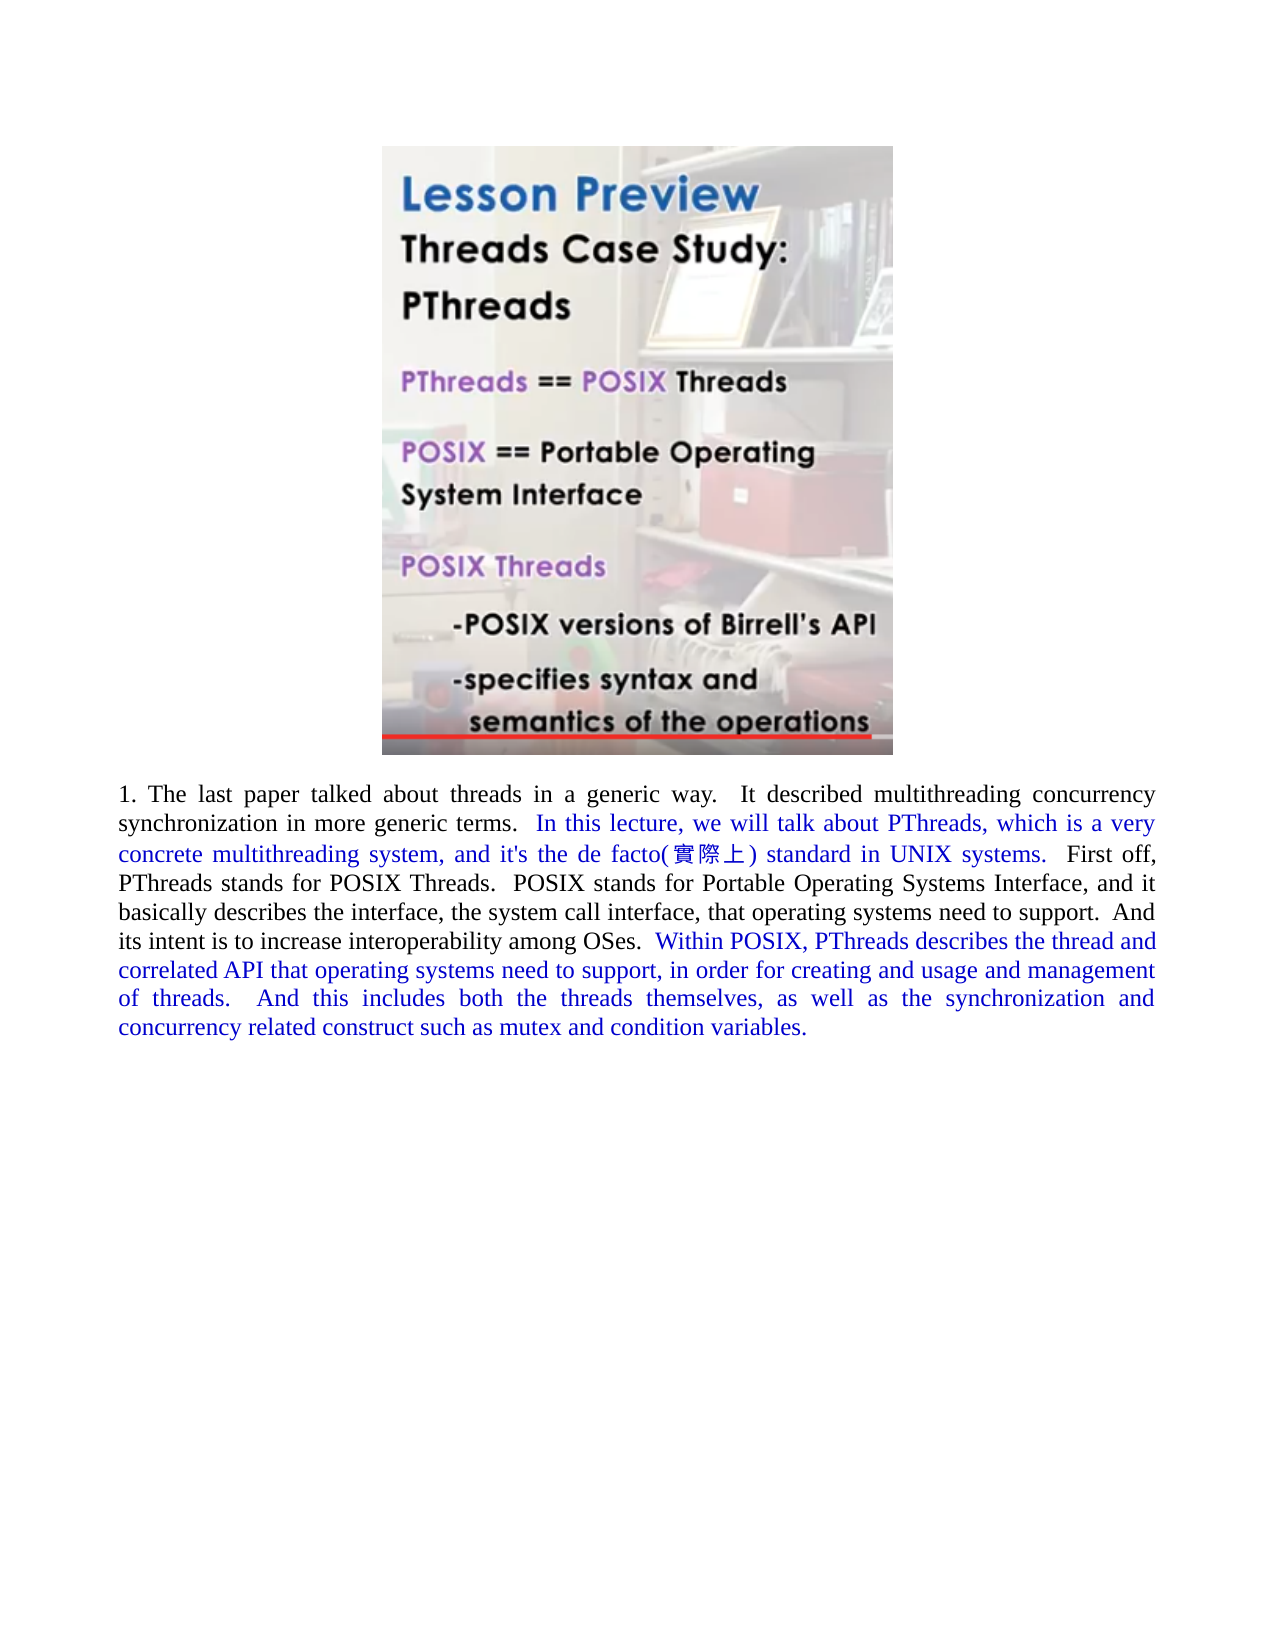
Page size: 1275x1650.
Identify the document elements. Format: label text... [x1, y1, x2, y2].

text 1. The last paper talked about threads in a generic way. It described multithreading concurrency synchronization in more generic terms. In this lecture, we will talk about PThreads, which is a very concrete multithreading system, and it's the de facto(實際上) standard in UNIX systems. First off, PThreads stands for POSIX Threads. POSIX stands for Portable Operating Systems Interface, and it basically describes the interface, the system call interface, that operating systems need to support. And its intent is to increase interoperability among OSes. Within POSIX, PThreads describes the thread and correlated API that operating systems need to support, in order for creating and usage and management of threads. And this includes both the threads themselves, as well as the synchronization and concurrency related construct such as mutex and condition variables. [118, 779, 1157, 1041]
picture [382, 146, 893, 755]
